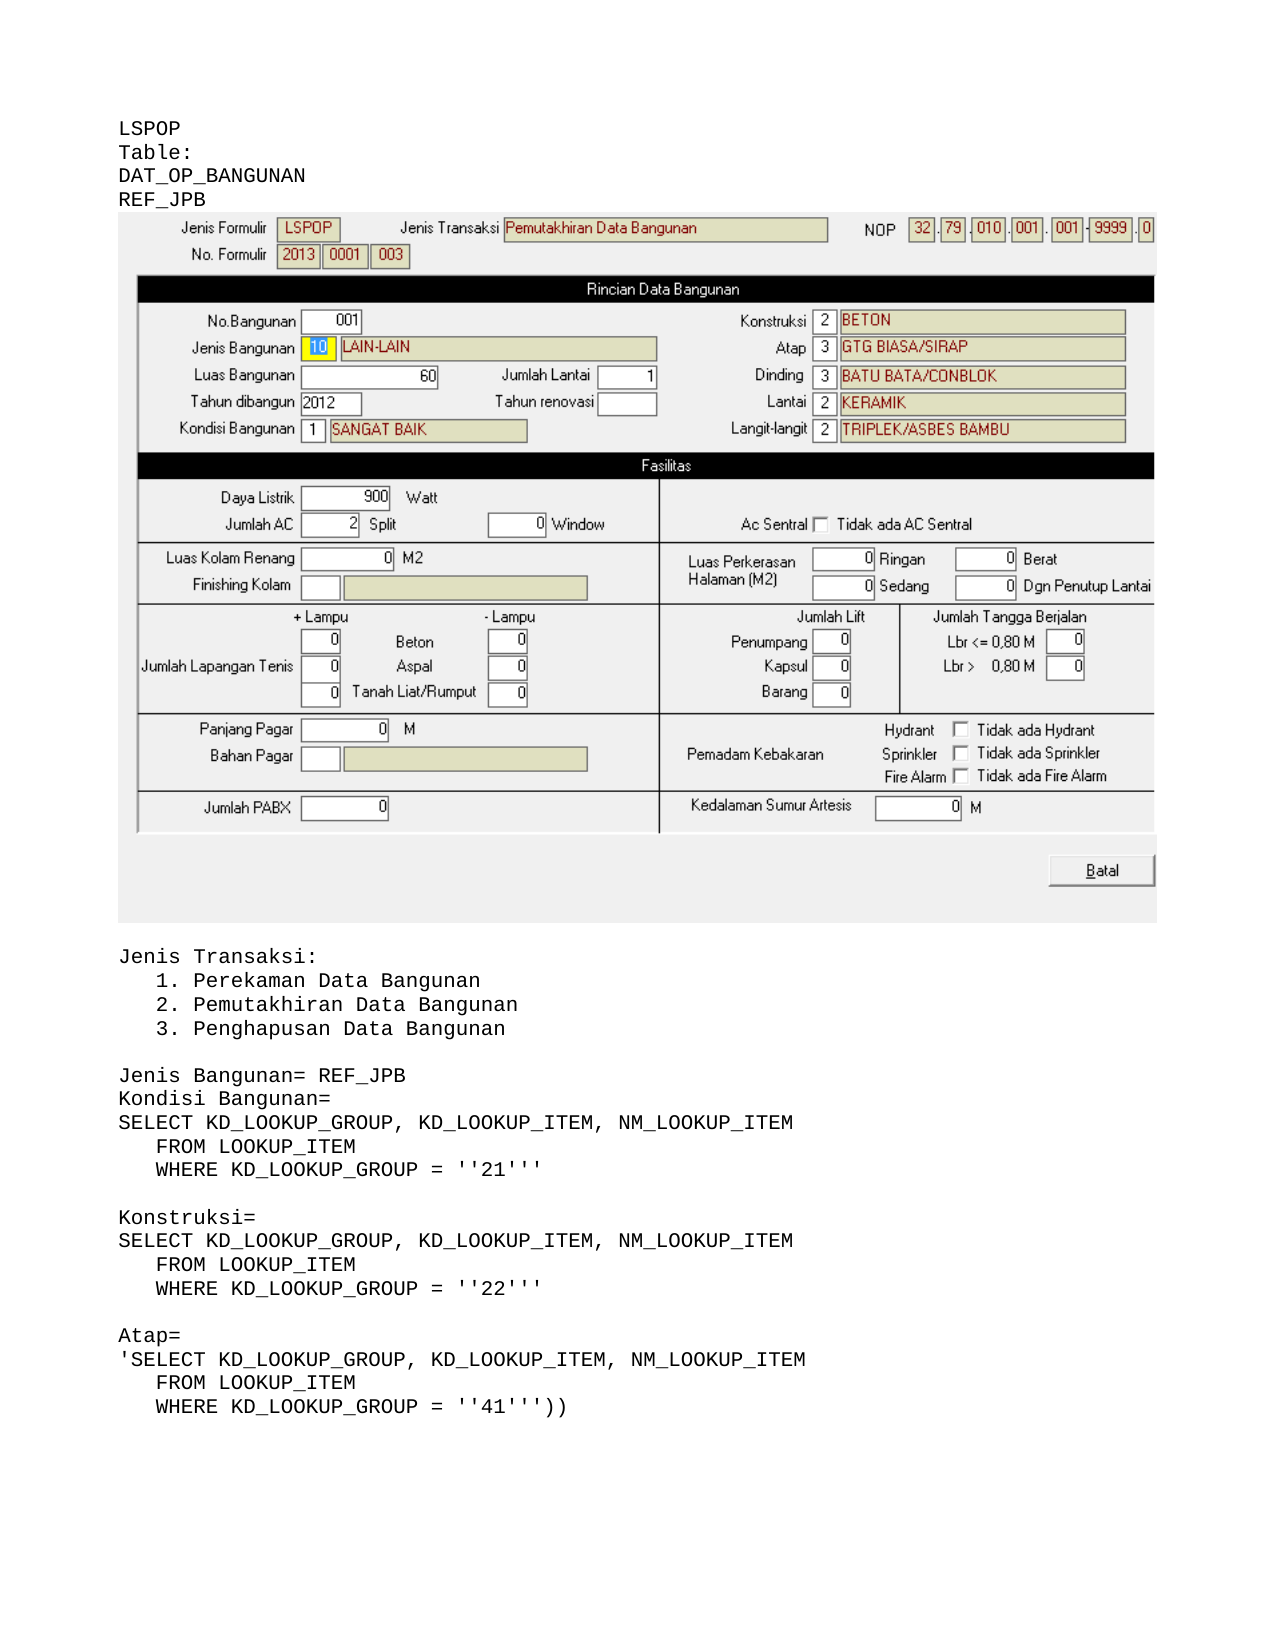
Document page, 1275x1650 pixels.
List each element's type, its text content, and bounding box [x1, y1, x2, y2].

text LSPOP [118, 118, 1157, 142]
picture [118, 212, 1157, 923]
text FROM LOOKUP_ITEM [118, 1372, 1157, 1396]
text Jenis Bangunan= REF_JPB [118, 1065, 1157, 1088]
text Konstruksi= [118, 1207, 1157, 1230]
text DAT_OP_BANGUNAN [118, 165, 1157, 189]
text WHERE KD_LOOKUP_GROUP = ''22''' [118, 1278, 1157, 1301]
list Pemutakhiran Data Bangunan [156, 994, 1157, 1017]
text Table: [118, 142, 1157, 165]
text SELECT KD_LOOKUP_GROUP, KD_LOOKUP_ITEM, NM_LOOKUP_ITEM [118, 1230, 1157, 1254]
list Penghapusan Data Bangunan [156, 1017, 1157, 1041]
text 'SELECT KD_LOOKUP_GROUP, KD_LOOKUP_ITEM, NM_LOOKUP_ITEM [118, 1348, 1157, 1372]
list Perekaman Data Bangunan [156, 970, 1157, 994]
text Kondisi Bangunan= [118, 1088, 1157, 1112]
text SELECT KD_LOOKUP_GROUP, KD_LOOKUP_ITEM, NM_LOOKUP_ITEM [118, 1112, 1157, 1136]
text Jenis Transaksi: [118, 947, 1157, 970]
text Atap= [118, 1325, 1157, 1348]
text REF_JPB [118, 189, 1157, 212]
text WHERE KD_LOOKUP_GROUP = ''21''' [118, 1159, 1157, 1183]
text FROM LOOKUP_ITEM [118, 1254, 1157, 1278]
text WHERE KD_LOOKUP_GROUP = ''41''')) [118, 1396, 1157, 1419]
text FROM LOOKUP_ITEM [118, 1136, 1157, 1159]
